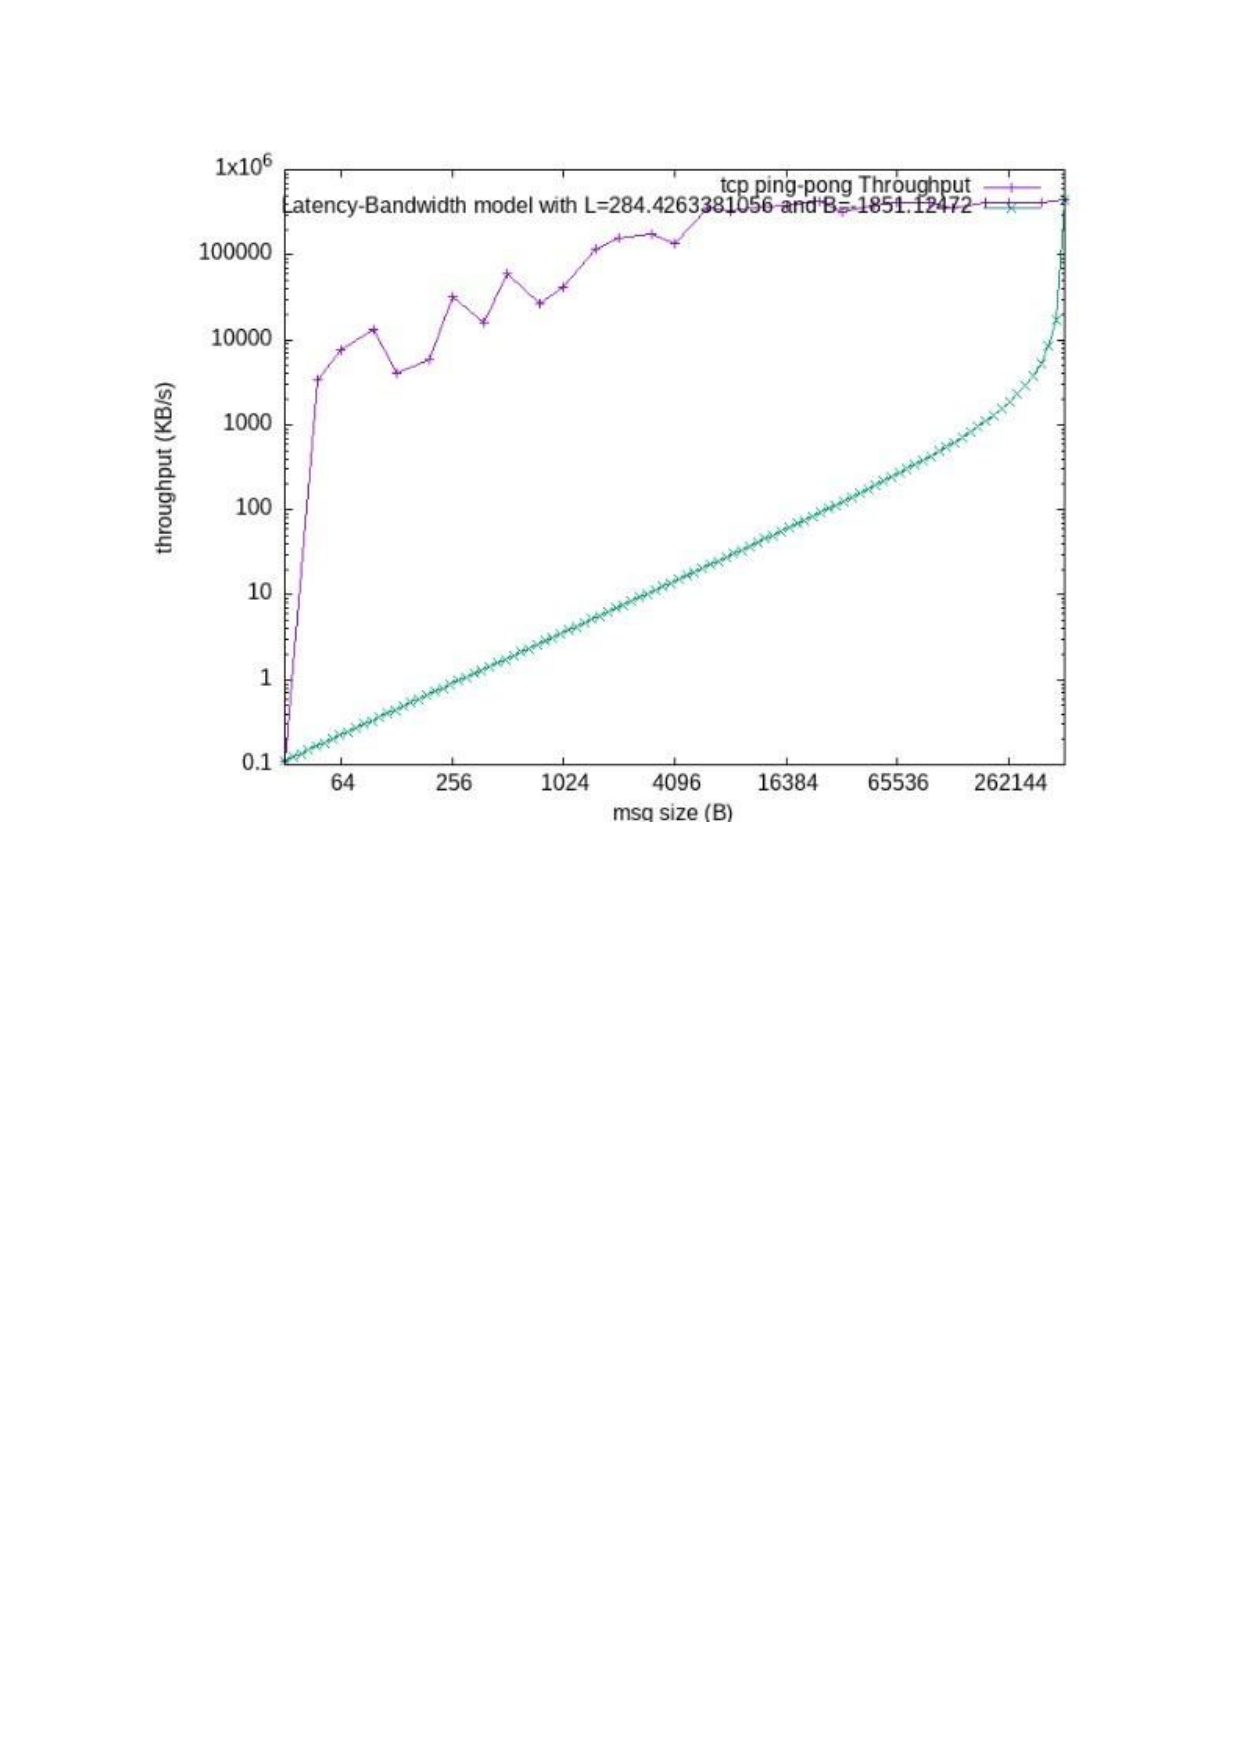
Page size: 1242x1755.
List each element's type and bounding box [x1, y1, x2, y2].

picture [153, 150, 1093, 822]
